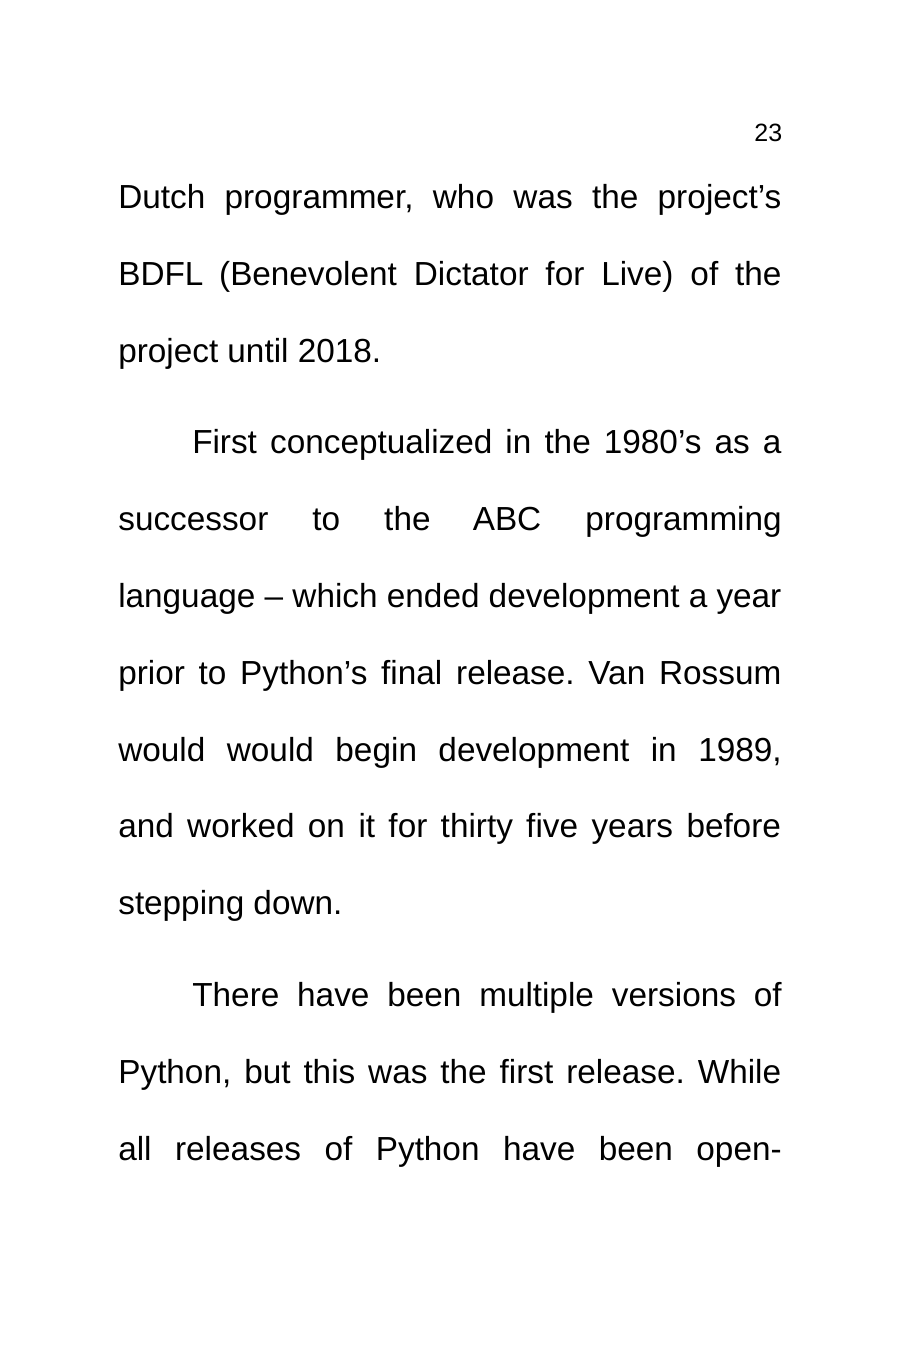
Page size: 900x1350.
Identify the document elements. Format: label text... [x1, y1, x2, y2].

text First conceptualized in the 1980’s as a successor to the ABC programming language – which ended development a year prior to Python’s final release. Van Rossum would would begin development in 1989, and worked on it for thirty five years before stepping down. [118, 422, 782, 922]
text There have been multiple versions of Python, but this was the first release. While all releases of Python have been open- [118, 975, 782, 1167]
text Dutch programmer, who was the project’s BDFL (Benevolent Dictator for Live) of the project until 2018. [118, 177, 782, 369]
